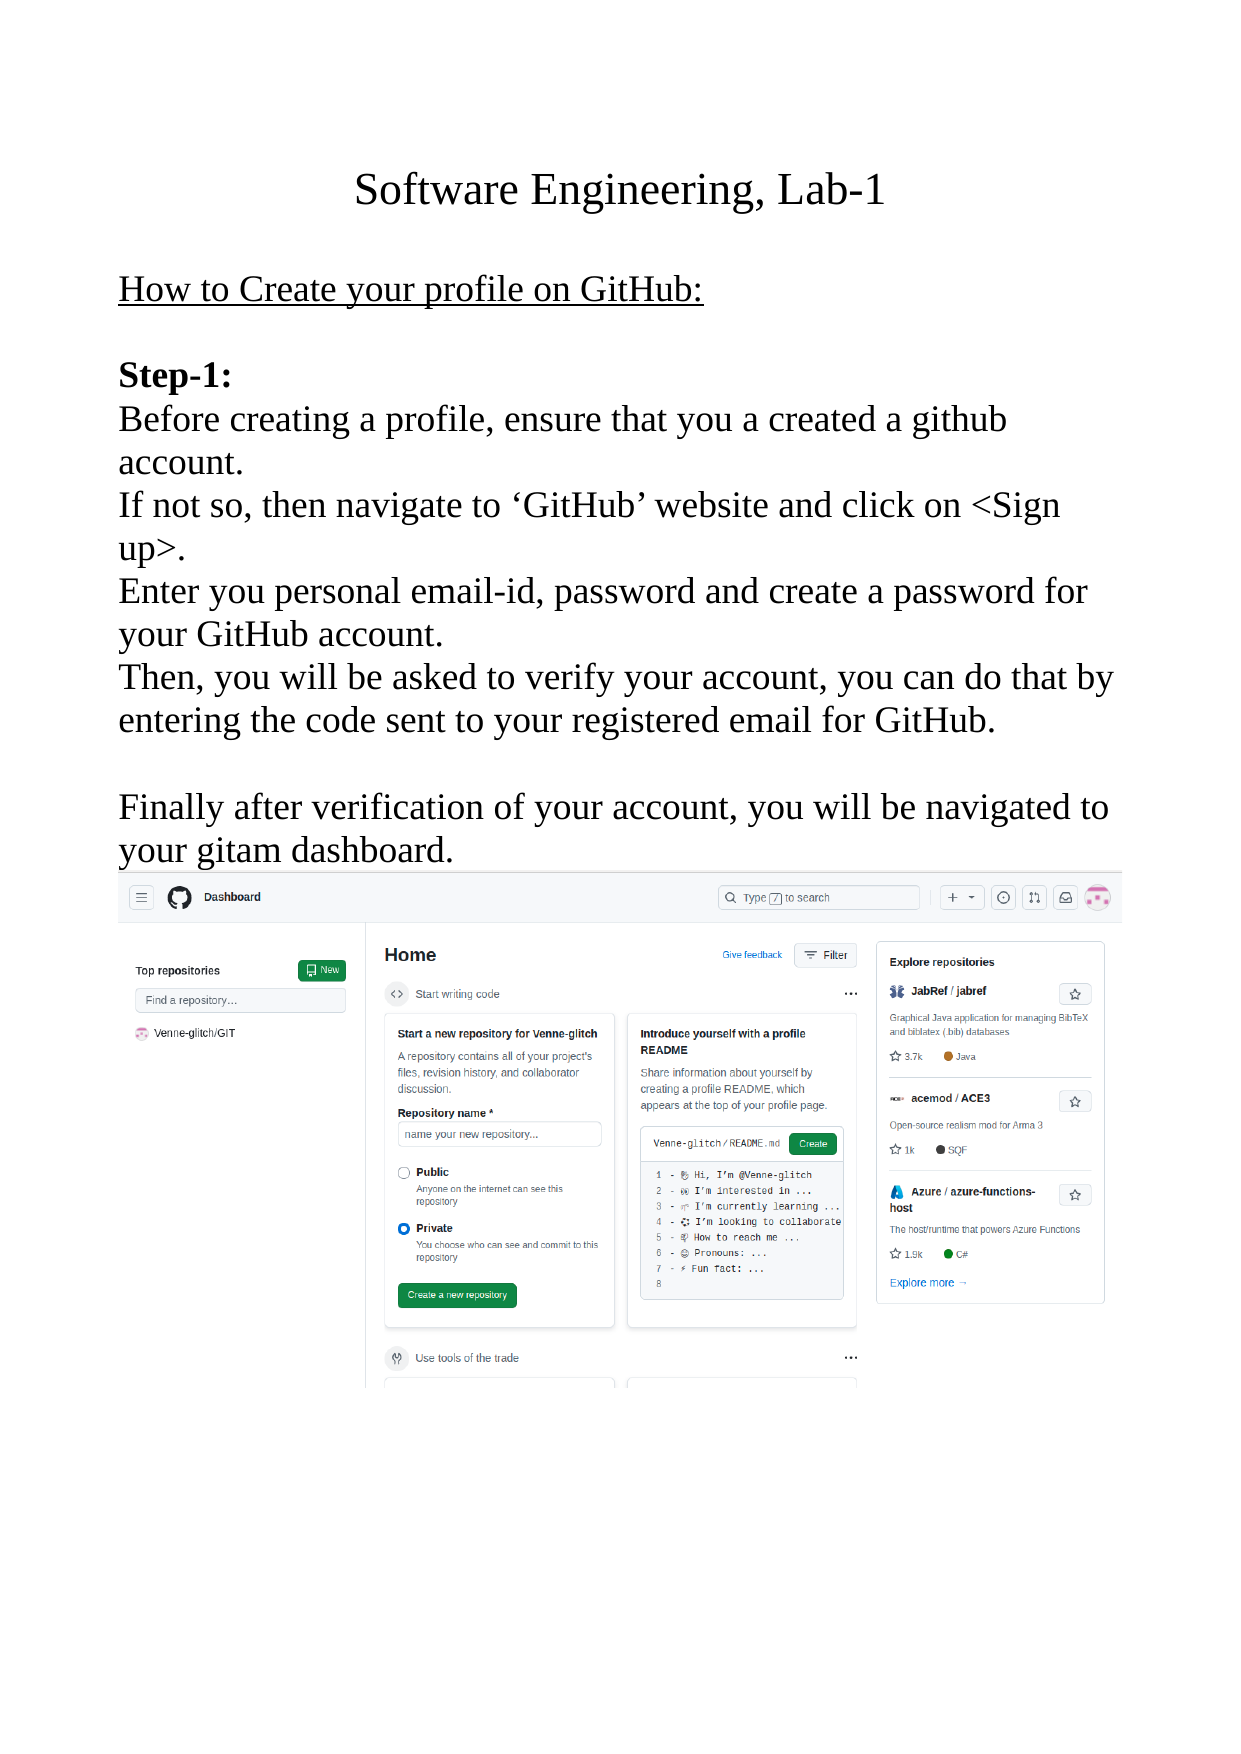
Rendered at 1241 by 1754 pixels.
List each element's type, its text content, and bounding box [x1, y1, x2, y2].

text Before creating a profile, ensure that you a created a github account. [118, 396, 1122, 482]
text Then, you will be asked to verify your account, you can do that by entering the code sent to your registered email for GitHub. [118, 655, 1122, 741]
text If not so, then navigate to ‘GitHub’ website and click on <Sign up>. [118, 482, 1122, 568]
picture [118, 870, 1123, 1388]
text How to Create your profile on GitHub: [118, 267, 1122, 310]
text Step-1: [118, 353, 1122, 396]
text Finally after verification of your account, you will be navigated to your gitam dashboard. [118, 784, 1122, 870]
text Software Engineering, Lab-1 [118, 161, 1122, 214]
text Enter you personal email-id, password and create a password for your GitHub account. [118, 568, 1122, 655]
